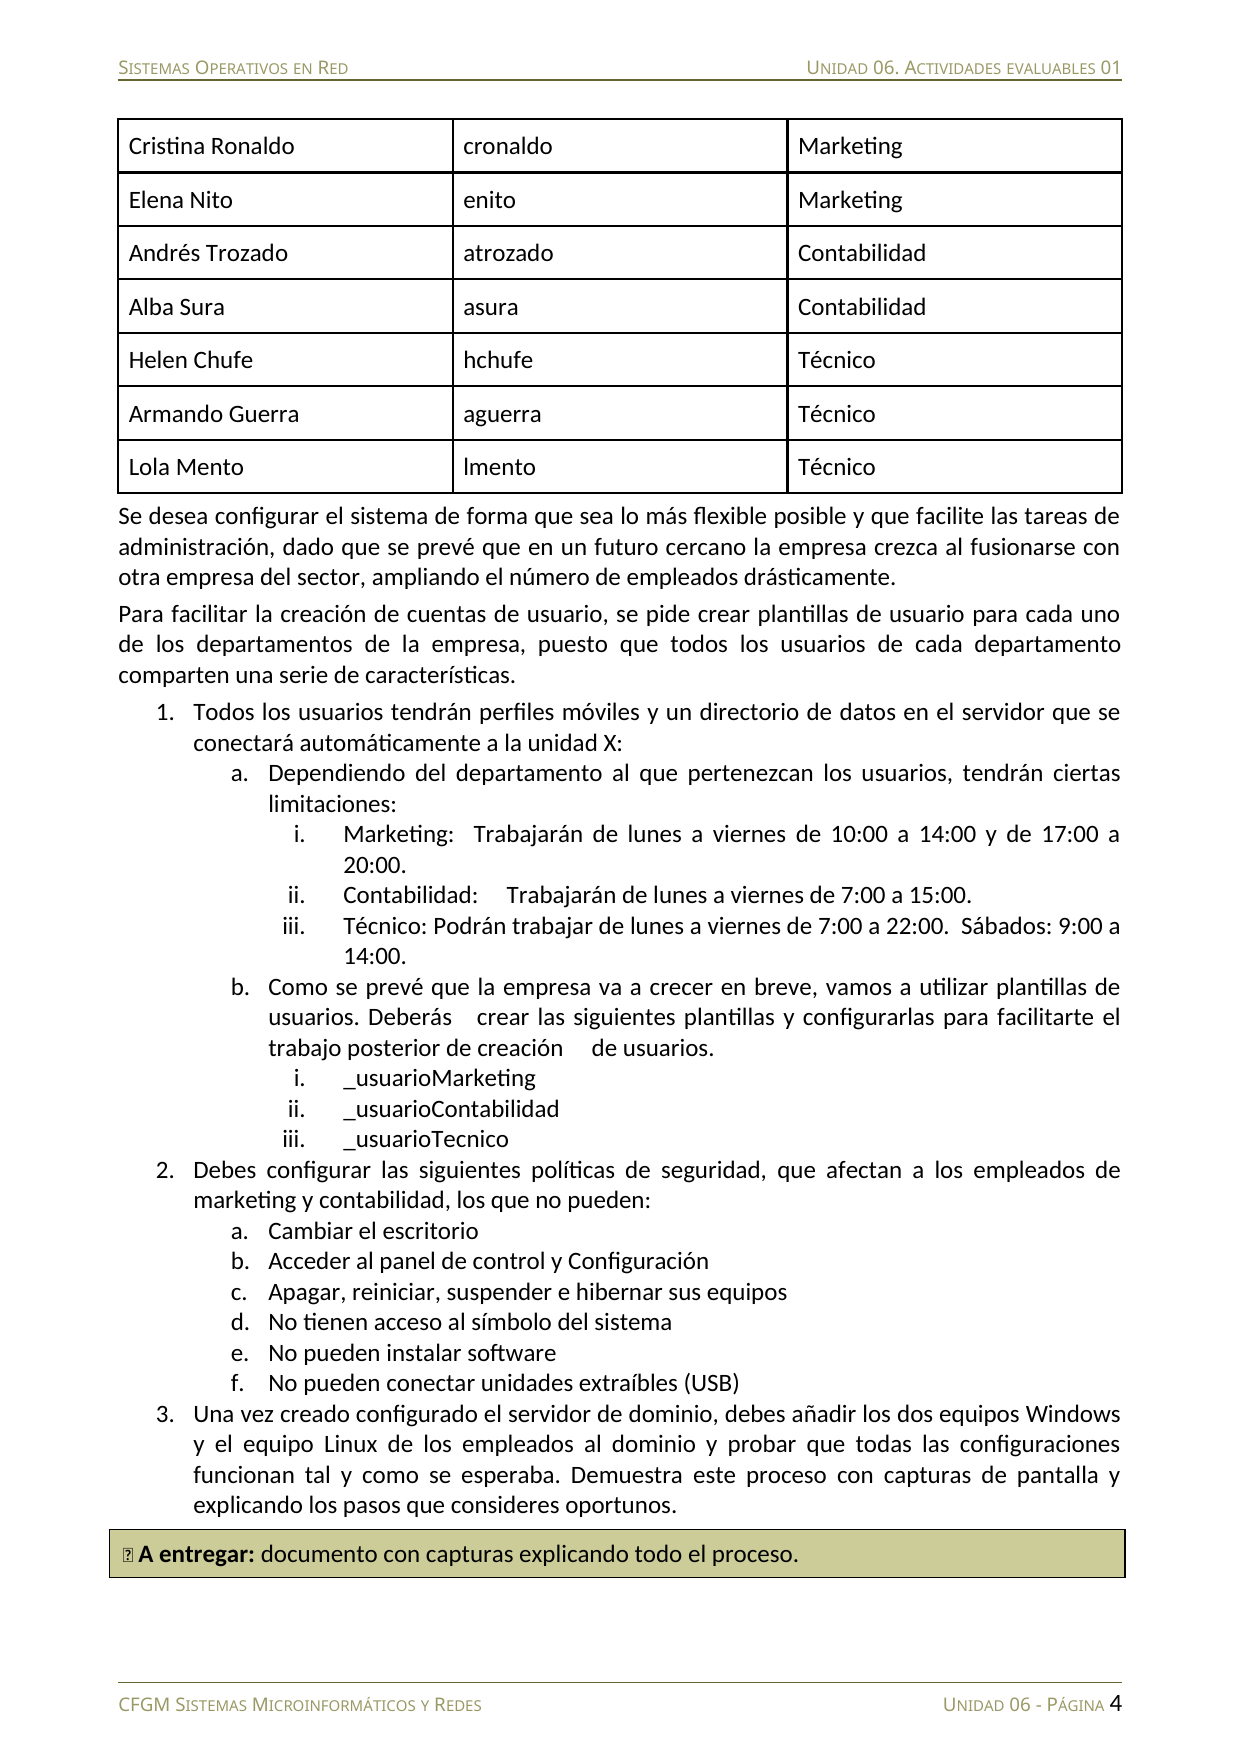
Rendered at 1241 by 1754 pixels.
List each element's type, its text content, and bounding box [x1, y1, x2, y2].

table_cell aguerra [454, 387, 786, 439]
table_cell lmento [454, 441, 786, 492]
list No tienen acceso al símbolo del sistema [231, 1307, 1122, 1337]
table_cell Cristina Ronaldo [119, 120, 452, 171]
list _usuarioContabilidad [306, 1093, 1122, 1123]
list No pueden conectar unidades extraíbles (USB) [231, 1368, 1122, 1398]
list _usuarioMarketing [306, 1062, 1122, 1093]
list Como se prevé que la empresa va a crecer en breve, vamos a utilizar plantillas de usuarios. Deberás crear las siguientes plantillas y configurarlas para facilitarte el trabajo posterior de creación de usuarios. [231, 971, 1122, 1062]
list No pueden instalar software [231, 1337, 1122, 1368]
table_cell Marketing [789, 174, 1121, 225]
text Se desea configurar el sistema de forma que sea lo más flexible posible y que facilite las tareas de administración, dado que se prevé que en un futuro cercano la empresa crezca al fusionarse con otra empresa del sector, ampliando el número de empleados drásticamente. [118, 500, 1122, 592]
table_cell Lola Mento [119, 441, 452, 492]
table_cell Contabilidad [789, 280, 1121, 332]
list Una vez creado configurado el servidor de dominio, debes añadir los dos equipos Windows y el equipo Linux de los empleados al dominio y probar que todas las configuraciones funcionan tal y como se esperaba. Demuestra este proceso con capturas de pantalla y explicando los pasos que consideres oportunos. [156, 1398, 1122, 1520]
table_cell Andrés Trozado [119, 227, 452, 278]
table_cell Técnico [789, 387, 1121, 439]
table_cell Elena Nito [119, 174, 452, 225]
table_cell Helen Chufe [119, 334, 452, 385]
list Apagar, reiniciar, suspender e hibernar sus equipos [231, 1276, 1122, 1307]
table_cell hchufe [454, 334, 786, 385]
list _usuarioTecnico [306, 1123, 1122, 1154]
text Para facilitar la creación de cuentas de usuario, se pide crear plantillas de usuario para cada uno de los departamentos de la empresa, puesto que todos los usuarios de cada departamento comparten una serie de características. [118, 598, 1122, 690]
list Técnico: Podrán trabajar de lunes a viernes de 7:00 a 22:00. Sábados: 9:00 a 14:00. [306, 910, 1122, 971]
list Acceder al panel de control y Configuración [231, 1246, 1122, 1276]
table_cell Contabilidad [789, 227, 1121, 278]
table_cell enito [454, 174, 786, 225]
list Marketing: Trabajarán de lunes a viernes de 10:00 a 14:00 y de 17:00 a 20:00. [306, 818, 1122, 879]
list Todos los usuarios tendrán perfiles móviles y un directorio de datos en el servidor que se conectará automáticamente a la unidad X: [156, 696, 1122, 757]
table_cell Alba Sura [119, 280, 452, 332]
table_cell Marketing [789, 120, 1121, 171]
table_cell Técnico [789, 441, 1121, 492]
list Debes configurar las siguientes políticas de seguridad, que afectan a los empleados de marketing y contabilidad, los que no pueden: [156, 1154, 1122, 1215]
list Contabilidad: Trabajarán de lunes a viernes de 7:00 a 15:00. [306, 879, 1122, 910]
text 📕 A entregar: documento con capturas explicando todo el proceso. [110, 1530, 1124, 1577]
table_cell asura [454, 280, 786, 332]
table_cell atrozado [454, 227, 786, 278]
list Dependiendo del departamento al que pertenezcan los usuarios, tendrán ciertas limitaciones: [231, 757, 1122, 818]
table_cell cronaldo [454, 120, 786, 171]
list Cambiar el escritorio [231, 1215, 1122, 1246]
table_cell Técnico [789, 334, 1121, 385]
table_cell Armando Guerra [119, 387, 452, 439]
